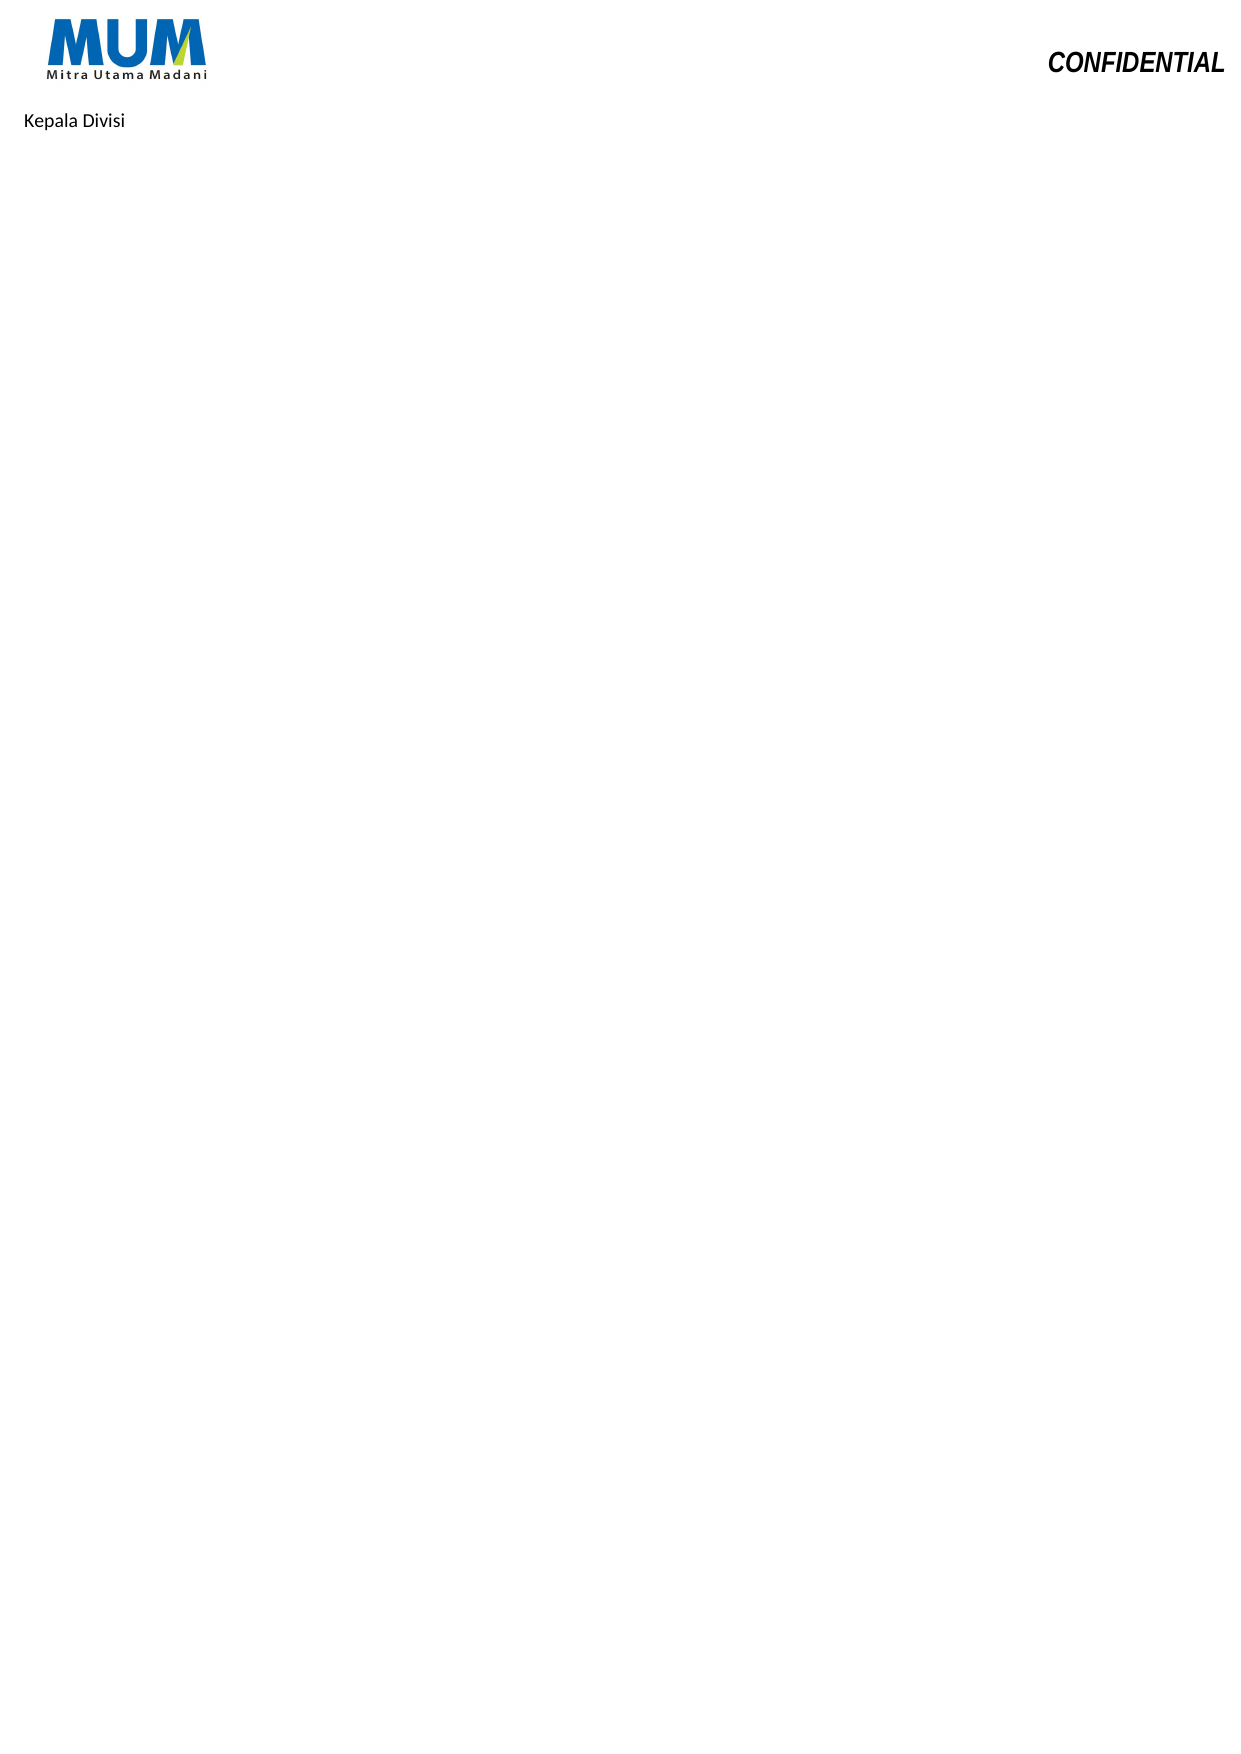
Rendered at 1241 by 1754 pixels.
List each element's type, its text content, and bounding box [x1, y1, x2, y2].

subtitle Kepala Divisi [15, 108, 1226, 132]
picture [26, 1, 228, 94]
